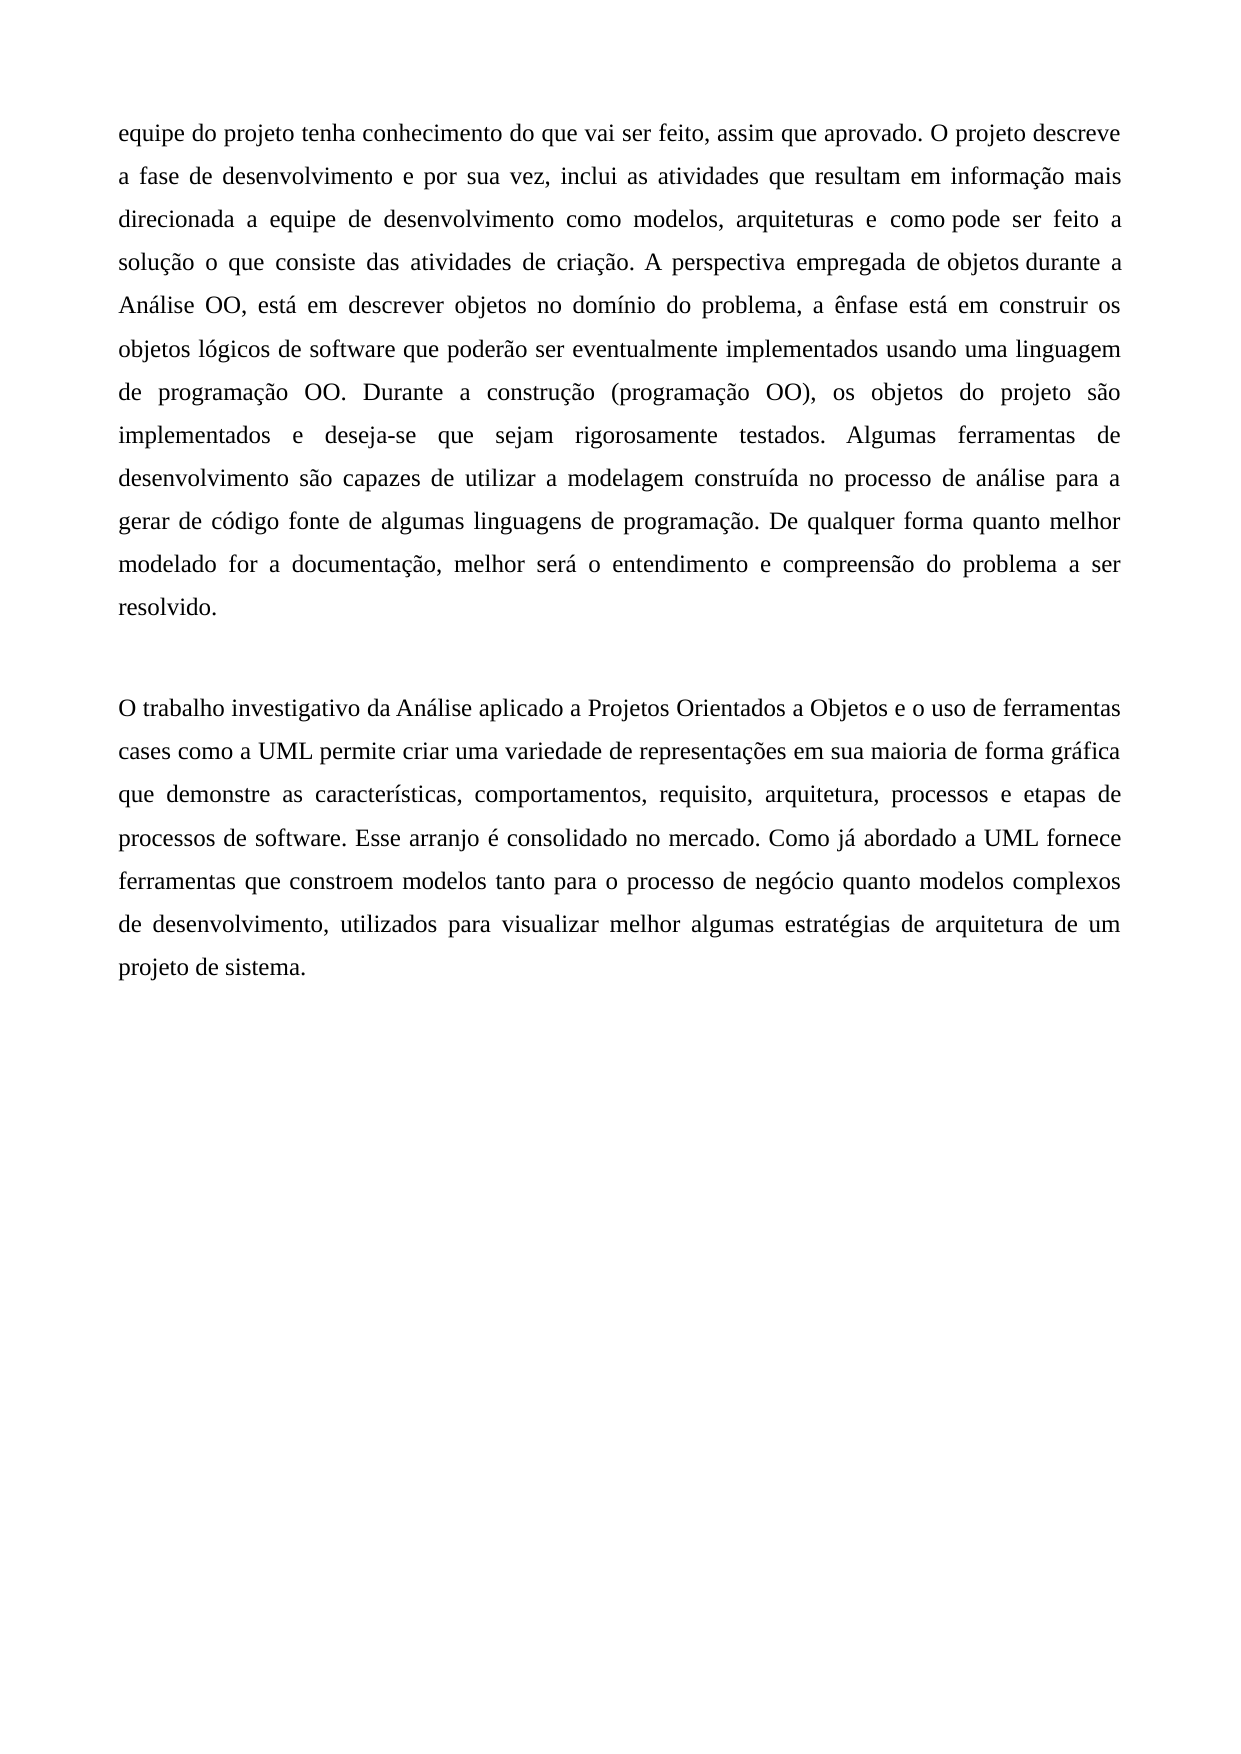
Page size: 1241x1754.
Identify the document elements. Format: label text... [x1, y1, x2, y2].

text O trabalho investigativo da Análise aplicado a Projetos Orientados a Objetos e o uso de ferramentas cases como a UML permite criar uma variedade de representações em sua maioria de forma gráfica que demonstre as características, comportamentos, requisito, arquitetura, processos e etapas de processos de software. Esse arranjo é consolidado no mercado. Como já abordado a UML fornece ferramentas que constroem modelos tanto para o processo de negócio quanto modelos complexos de desenvolvimento, utilizados para visualizar melhor algumas estratégias de arquitetura de um projeto de sistema. [118, 693, 1122, 981]
text equipe do projeto tenha conhecimento do que vai ser feito, assim que aprovado. O projeto descreve a fase de desenvolvimento e por sua vez, inclui as atividades que resultam em informação mais direcionada a equipe de desenvolvimento como modelos, arquiteturas e como pode ser feito a solução o que consiste das atividades de criação. A perspectiva empregada de objetos durante a Análise OO, está em descrever objetos no domínio do problema, a ênfase está em construir os objetos lógicos de software que poderão ser eventualmente implementados usando uma linguagem de programação OO. Durante a construção (programação OO), os objetos do projeto são implementados e deseja-se que sejam rigorosamente testados. Algumas ferramentas de desenvolvimento são capazes de utilizar a modelagem construída no processo de análise para a gerar de código fonte de algumas linguagens de programação. De qualquer forma quanto melhor modelado for a documentação, melhor será o entendimento e compreensão do problema a ser resolvido. [118, 118, 1122, 621]
